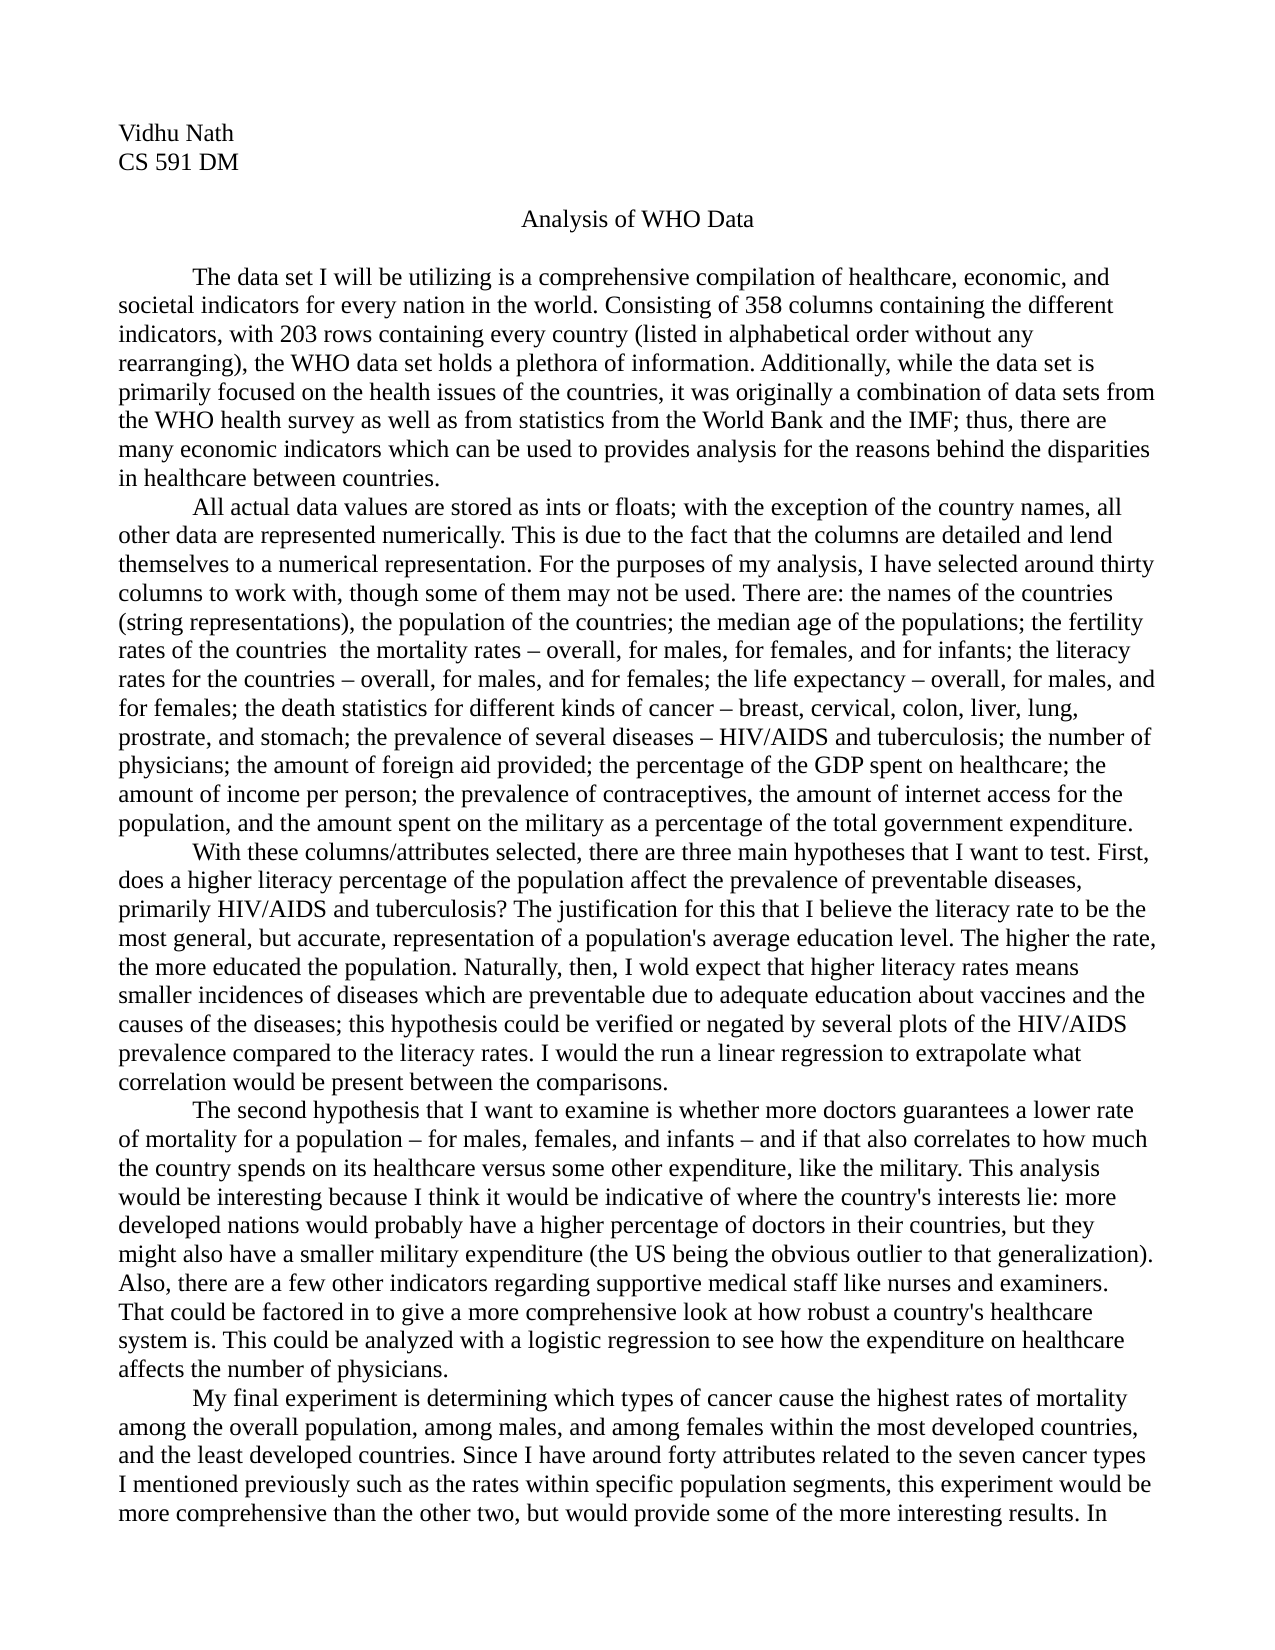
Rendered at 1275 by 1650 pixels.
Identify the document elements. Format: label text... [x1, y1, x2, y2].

text The second hypothesis that I want to examine is whether more doctors guarantees a lower rate of mortality for a population – for males, females, and infants – and if that also correlates to how much the country spends on its healthcare versus some other expenditure, like the military. This analysis would be interesting because I think it would be indicative of where the country's interests lie: more developed nations would probably have a higher percentage of doctors in their countries, but they might also have a smaller military expenditure (the US being the obvious outlier to that generalization). Also, there are a few other indicators regarding supportive medical staff like nurses and examiners. That could be factored in to give a more comprehensive look at how robust a country's healthcare system is. This could be analyzed with a logistic regression to see how the expenditure on healthcare affects the number of physicians. [118, 1096, 1157, 1383]
text All actual data values are stored as ints or floats; with the exception of the country names, all other data are represented numerically. This is due to the fact that the columns are detailed and lend themselves to a numerical representation. For the purposes of my analysis, I have selected around thirty columns to work with, though some of them may not be used. There are: the names of the countries (string representations), the population of the countries; the median age of the populations; the fertility rates of the countries the mortality rates – overall, for males, for females, and for infants; the literacy rates for the countries – overall, for males, and for females; the life expectancy – overall, for males, and for females; the death statistics for different kinds of cancer – breast, cervical, colon, liver, lung, prostrate, and stomach; the prevalence of several diseases – HIV/AIDS and tuberculosis; the number of physicians; the amount of foreign aid provided; the percentage of the GDP spent on healthcare; the amount of income per person; the prevalence of contraceptives, the amount of internet access for the population, and the amount spent on the military as a percentage of the total government expenditure. [118, 492, 1157, 837]
text Analysis of WHO Data [118, 204, 1157, 233]
text With these columns/attributes selected, there are three main hypotheses that I want to test. First, does a higher literacy percentage of the population affect the prevalence of preventable diseases, primarily HIV/AIDS and tuberculosis? The justification for this that I believe the literacy rate to be the most general, but accurate, representation of a population's average education level. The higher the rate, the more educated the population. Naturally, then, I wold expect that higher literacy rates means smaller incidences of diseases which are preventable due to adequate education about vaccines and the causes of the diseases; this hypothesis could be verified or negated by several plots of the HIV/AIDS prevalence compared to the literacy rates. I would the run a linear regression to extrapolate what correlation would be present between the comparisons. [118, 837, 1157, 1096]
text Vidhu Nath [118, 118, 1157, 147]
text My final experiment is determining which types of cancer cause the highest rates of mortality among the overall population, among males, and among females within the most developed countries, and the least developed countries. Since I have around forty attributes related to the seven cancer types I mentioned previously such as the rates within specific population segments, this experiment would be more comprehensive than the other two, but would provide some of the more interesting results. In [118, 1383, 1157, 1527]
text CS 591 DM [118, 147, 1157, 176]
text The data set I will be utilizing is a comprehensive compilation of healthcare, economic, and societal indicators for every nation in the world. Consisting of 358 columns containing the different indicators, with 203 rows containing every country (listed in alphabetical order without any rearranging), the WHO data set holds a plethora of information. Additionally, while the data set is primarily focused on the health issues of the countries, it was originally a combination of data sets from the WHO health survey as well as from statistics from the World Bank and the IMF; thus, there are many economic indicators which can be used to provides analysis for the reasons behind the disparities in healthcare between countries. [118, 262, 1157, 492]
